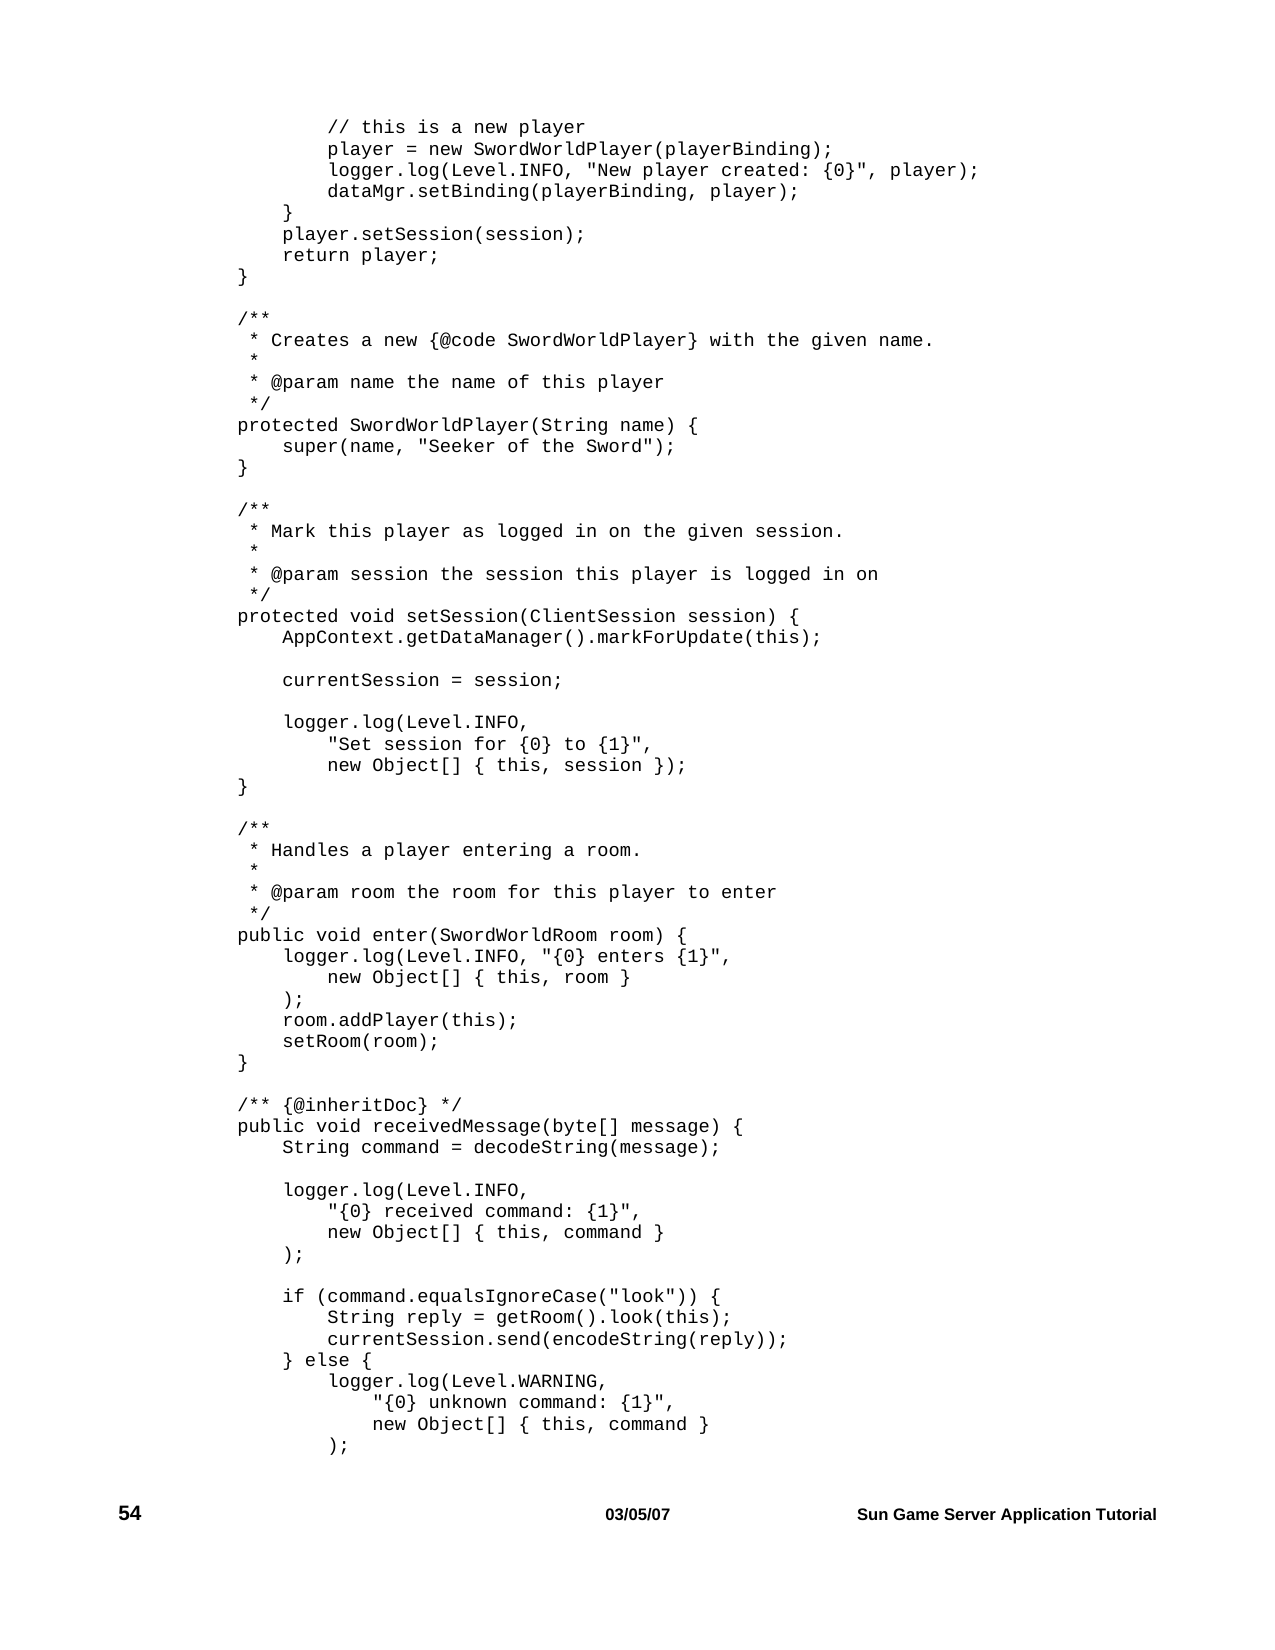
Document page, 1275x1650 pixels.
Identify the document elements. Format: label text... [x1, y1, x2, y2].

text // this is a new player player = new SwordWorldPlayer(playerBinding); logger.log(Level.INFO, "New player created: {0}", player); dataMgr.setBinding(playerBinding, player); } player.setSession(session); return player; } /** * Creates a new {@code SwordWorldPlayer} with the given name. * * @param name the name of this player */ protected SwordWorldPlayer(String name) { super(name, "Seeker of the Sword"); } /** * Mark this player as logged in on the given session. * * @param session the session this player is logged in on */ protected void setSession(ClientSession session) { AppContext.getDataManager().markForUpdate(this); currentSession = session; logger.log(Level.INFO, "Set session for {0} to {1}", new Object[] { this, session }); } /** * Handles a player entering a room. * * @param room the room for this player to enter */ public void enter(SwordWorldRoom room) { logger.log(Level.INFO, "{0} enters {1}", new Object[] { this, room } ); room.addPlayer(this); setRoom(room); } /** {@inheritDoc} */ public void receivedMessage(byte[] message) { String command = decodeString(message); logger.log(Level.INFO, "{0} received command: {1}", new Object[] { this, command } ); if (command.equalsIgnoreCase("look")) { String reply = getRoom().look(this); currentSession.send(encodeString(reply)); } else { logger.log(Level.WARNING, "{0} unknown command: {1}", new Object[] { this, command } ); [192, 118, 1098, 1457]
